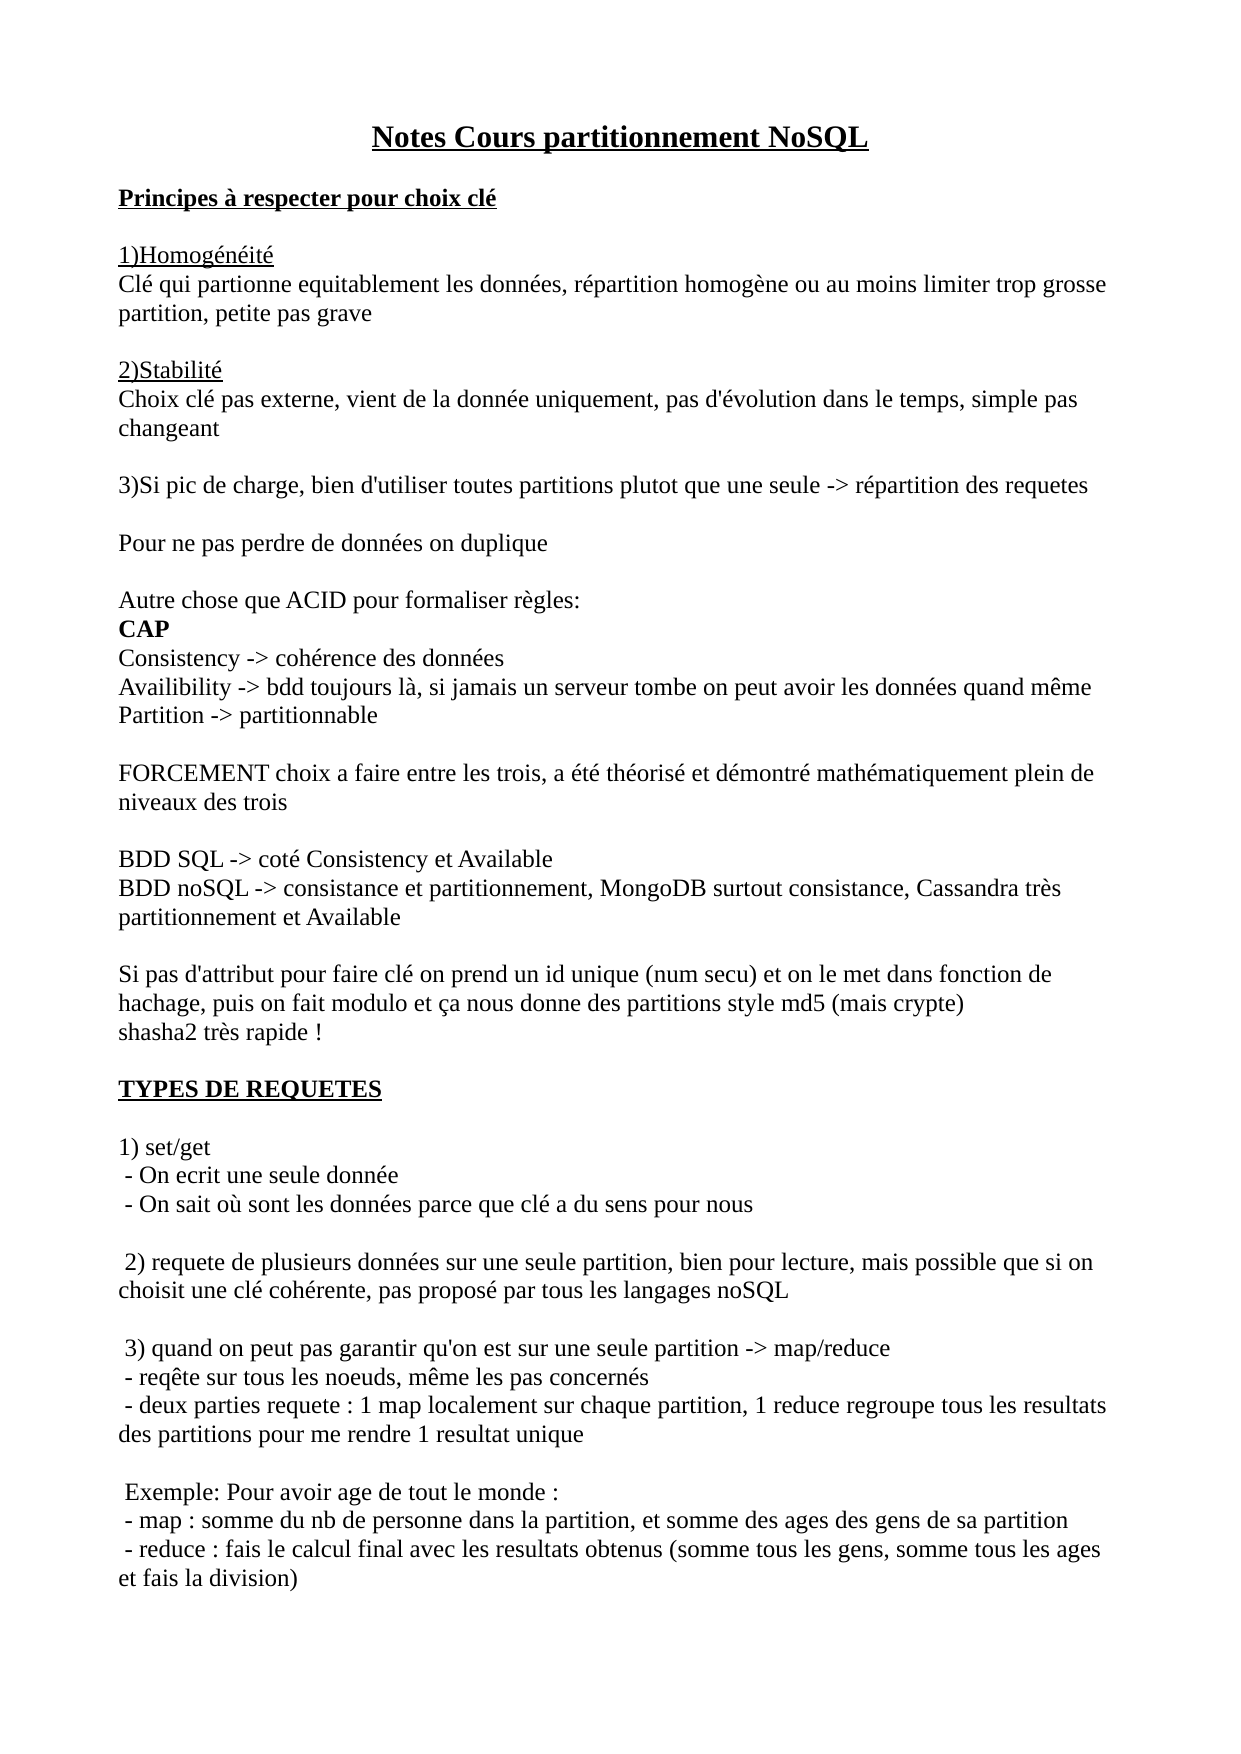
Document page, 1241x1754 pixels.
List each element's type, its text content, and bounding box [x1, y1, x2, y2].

text - On ecrit une seule donnée [118, 1160, 1122, 1189]
text - On sait où sont les données parce que clé a du sens pour nous [118, 1189, 1122, 1218]
text 2)Stabilité [118, 355, 1122, 384]
text BDD noSQL -> consistance et partitionnement, MongoDB surtout consistance, Cassandra très partitionnement et Available [118, 873, 1122, 930]
text shasha2 très rapide ! [118, 1017, 1122, 1045]
text Clé qui partionne equitablement les données, répartition homogène ou au moins limiter trop grosse partition, petite pas grave [118, 269, 1122, 327]
text BDD SQL -> coté Consistency et Available [118, 844, 1122, 873]
text FORCEMENT choix a faire entre les trois, a été théorisé et démontré mathématiquement plein de niveaux des trois [118, 758, 1122, 815]
text - map : somme du nb de personne dans la partition, et somme des ages des gens de sa partition [118, 1505, 1122, 1534]
text - deux parties requete : 1 map localement sur chaque partition, 1 reduce regroupe tous les resultats des partitions pour me rendre 1 resultat unique [118, 1390, 1122, 1448]
text TYPES DE REQUETES [118, 1074, 1122, 1103]
text 3)Si pic de charge, bien d'utiliser toutes partitions plutot que une seule -> répartition des requetes [118, 470, 1122, 499]
text - reduce : fais le calcul final avec les resultats obtenus (somme tous les gens, somme tous les ages et fais la division) [118, 1534, 1122, 1592]
text Exemple: Pour avoir age de tout le monde : [118, 1477, 1122, 1505]
text Si pas d'attribut pour faire clé on prend un id unique (num secu) et on le met dans fonction de hachage, puis on fait modulo et ça nous donne des partitions style md5 (mais crypte) [118, 959, 1122, 1017]
text 1) set/get [118, 1132, 1122, 1160]
text Principes à respecter pour choix clé [118, 183, 1122, 212]
text - reqête sur tous les noeuds, même les pas concernés [118, 1362, 1122, 1390]
text 3) quand on peut pas garantir qu'on est sur une seule partition -> map/reduce [118, 1333, 1122, 1362]
text Consistency -> cohérence des données [118, 643, 1122, 672]
text Availibility -> bdd toujours là, si jamais un serveur tombe on peut avoir les données quand même [118, 672, 1122, 700]
text Partition -> partitionnable [118, 700, 1122, 729]
text Autre chose que ACID pour formaliser règles: [118, 585, 1122, 614]
text Notes Cours partitionnement NoSQL [118, 118, 1122, 154]
text 1)Homogénéité [118, 240, 1122, 269]
text 2) requete de plusieurs données sur une seule partition, bien pour lecture, mais possible que si on choisit une clé cohérente, pas proposé par tous les langages noSQL [118, 1247, 1122, 1304]
text Choix clé pas externe, vient de la donnée uniquement, pas d'évolution dans le temps, simple pas changeant [118, 384, 1122, 442]
text Pour ne pas perdre de données on duplique [118, 528, 1122, 557]
text CAP [118, 614, 1122, 643]
